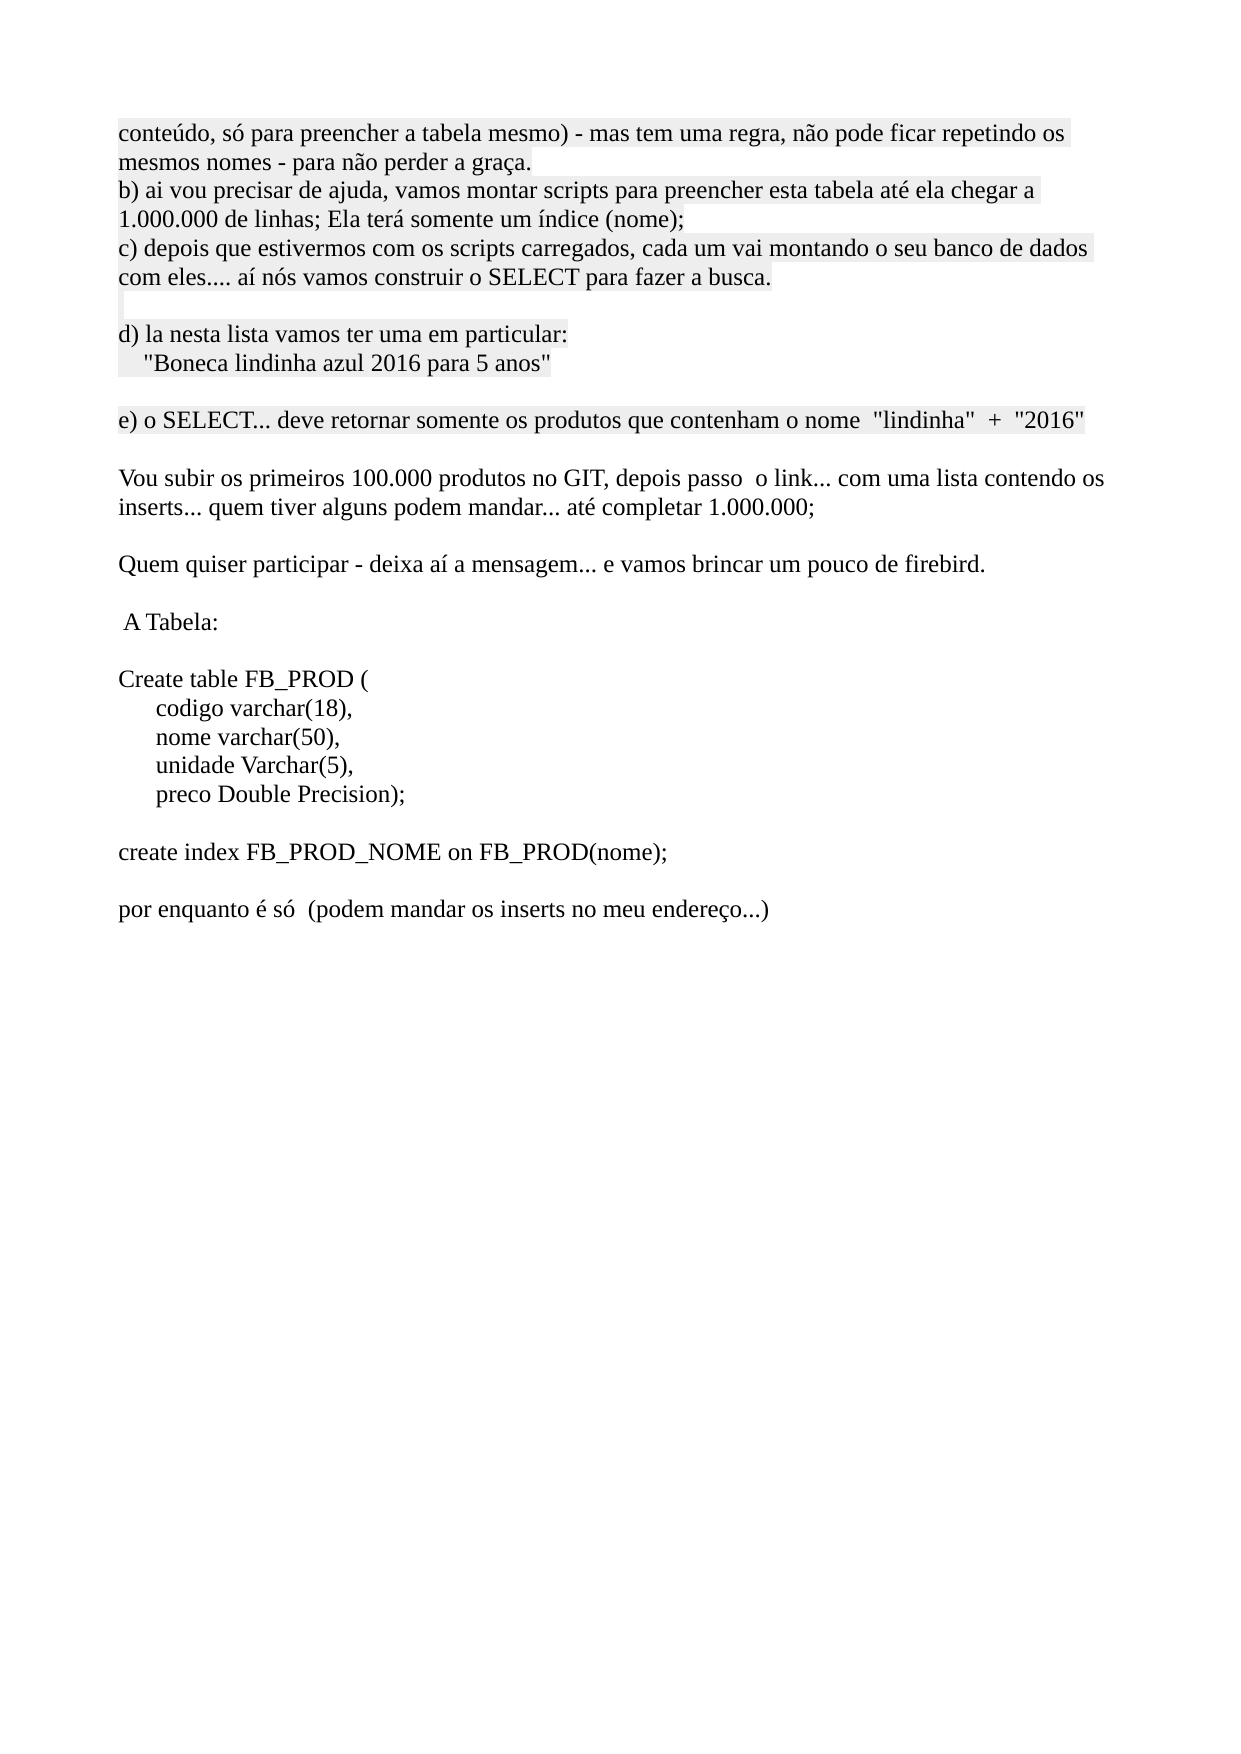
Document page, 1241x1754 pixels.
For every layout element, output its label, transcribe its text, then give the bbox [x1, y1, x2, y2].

text "Boneca lindinha azul 2016 para 5 anos" [118, 348, 1122, 377]
text d) la nesta lista vamos ter uma em particular: [118, 319, 1122, 348]
text nome varchar(50), [118, 722, 1122, 751]
text b) ai vou precisar de ajuda, vamos montar scripts para preencher esta tabela até ela chegar a 1.000.000 de linhas; Ela terá somente um índice (nome); [118, 176, 1122, 233]
text Vou subir os primeiros 100.000 produtos no GIT, depois passo o link... com uma lista contendo os inserts... quem tiver alguns podem mandar... até completar 1.000.000; [118, 463, 1122, 521]
text Quem quiser participar - deixa aí a mensagem... e vamos brincar um pouco de firebird. [118, 549, 1122, 578]
text conteúdo, só para preencher a tabela mesmo) - mas tem uma regra, não pode ficar repetindo os mesmos nomes - para não perder a graça. [118, 118, 1122, 176]
text Create table FB_PROD ( [118, 664, 1122, 693]
text A Tabela: [118, 607, 1122, 636]
text unidade Varchar(5), [118, 751, 1122, 779]
text e) o SELECT... deve retornar somente os produtos que contenham o nome "lindinha" + "2016" [118, 406, 1122, 434]
text codigo varchar(18), [118, 693, 1122, 722]
text por enquanto é só (podem mandar os inserts no meu endereço...) [118, 894, 1122, 923]
text preco Double Precision); [118, 779, 1122, 808]
text create index FB_PROD_NOME on FB_PROD(nome); [118, 837, 1122, 866]
text c) depois que estivermos com os scripts carregados, cada um vai montando o seu banco de dados com eles.... aí nós vamos construir o SELECT para fazer a busca. [118, 233, 1122, 291]
